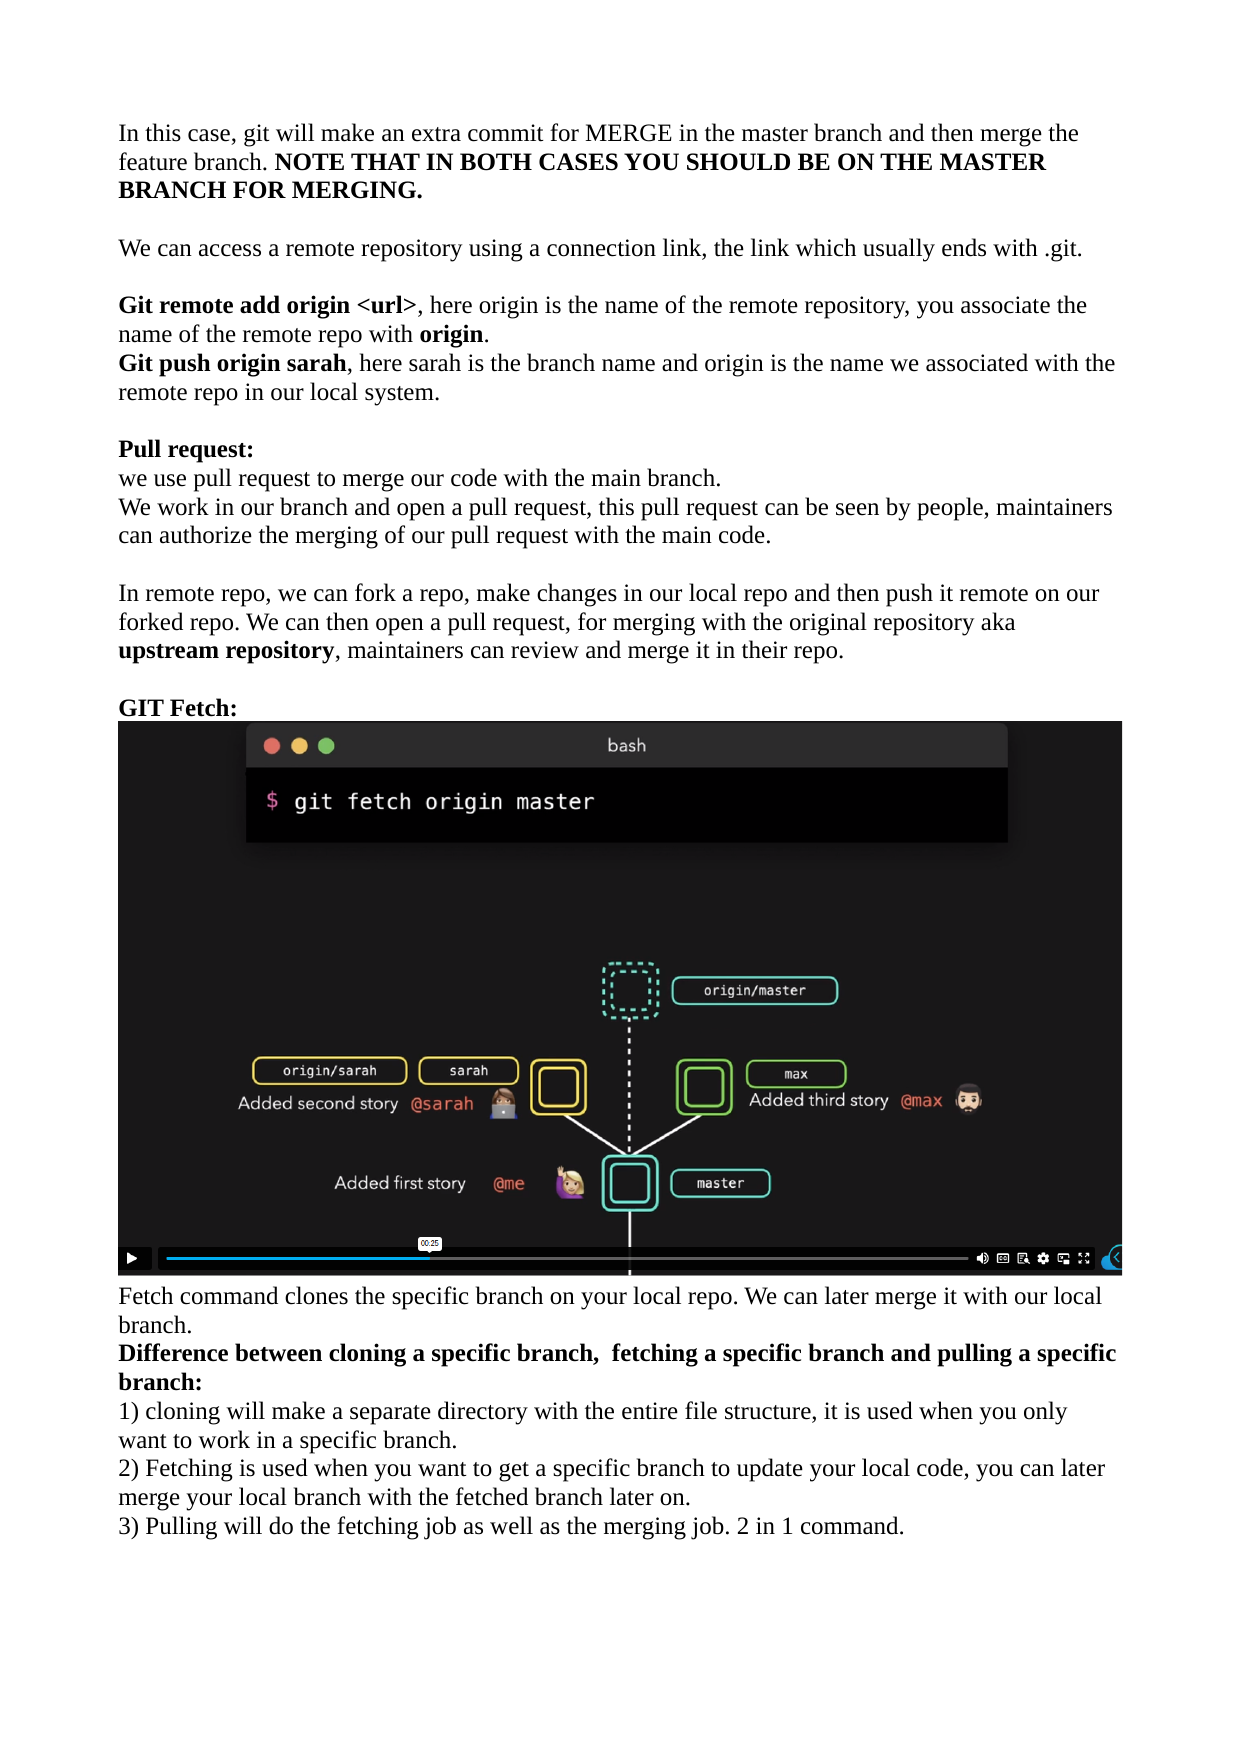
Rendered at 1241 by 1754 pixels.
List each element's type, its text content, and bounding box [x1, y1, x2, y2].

text 3) Pulling will do the fetching job as well as the merging job. 2 in 1 command. [118, 1511, 1122, 1540]
text GIT Fetch: [118, 693, 1122, 721]
text In this case, git will make an extra commit for MERGE in the master branch and then merge the feature branch. NOTE THAT IN BOTH CASES YOU SHOULD BE ON THE MASTER BRANCH FOR MERGING. [118, 118, 1122, 204]
text Difference between cloning a specific branch, fetching a specific branch and pulling a specific branch: [118, 1338, 1122, 1396]
text we use pull request to merge our code with the main branch. [118, 463, 1122, 492]
text Pull request: [118, 434, 1122, 463]
text Fetch command clones the specific branch on your local repo. We can later merge it with our local branch. [118, 1281, 1122, 1338]
text 2) Fetching is used when you want to get a specific branch to update your local code, you can later merge your local branch with the fetched branch later on. [118, 1453, 1122, 1511]
text We work in our branch and open a pull request, this pull request can be seen by people, maintainers can authorize the merging of our pull request with the main code. [118, 492, 1122, 549]
picture [118, 721, 1123, 1281]
text Git push origin sarah, here sarah is the branch name and origin is the name we associated with the remote repo in our local system. [118, 348, 1122, 406]
text In remote repo, we can fork a repo, make changes in our local repo and then push it remote on our forked repo. We can then open a pull request, for merging with the original repository aka upstream repository, maintainers can review and merge it in their repo. [118, 578, 1122, 664]
text We can access a remote repository using a connection link, the link which usually ends with .git. [118, 233, 1122, 262]
text 1) cloning will make a separate directory with the entire file structure, it is used when you only want to work in a specific branch. [118, 1396, 1122, 1453]
text Git remote add origin <url>, here origin is the name of the remote repository, you associate the name of the remote repo with origin. [118, 291, 1122, 348]
